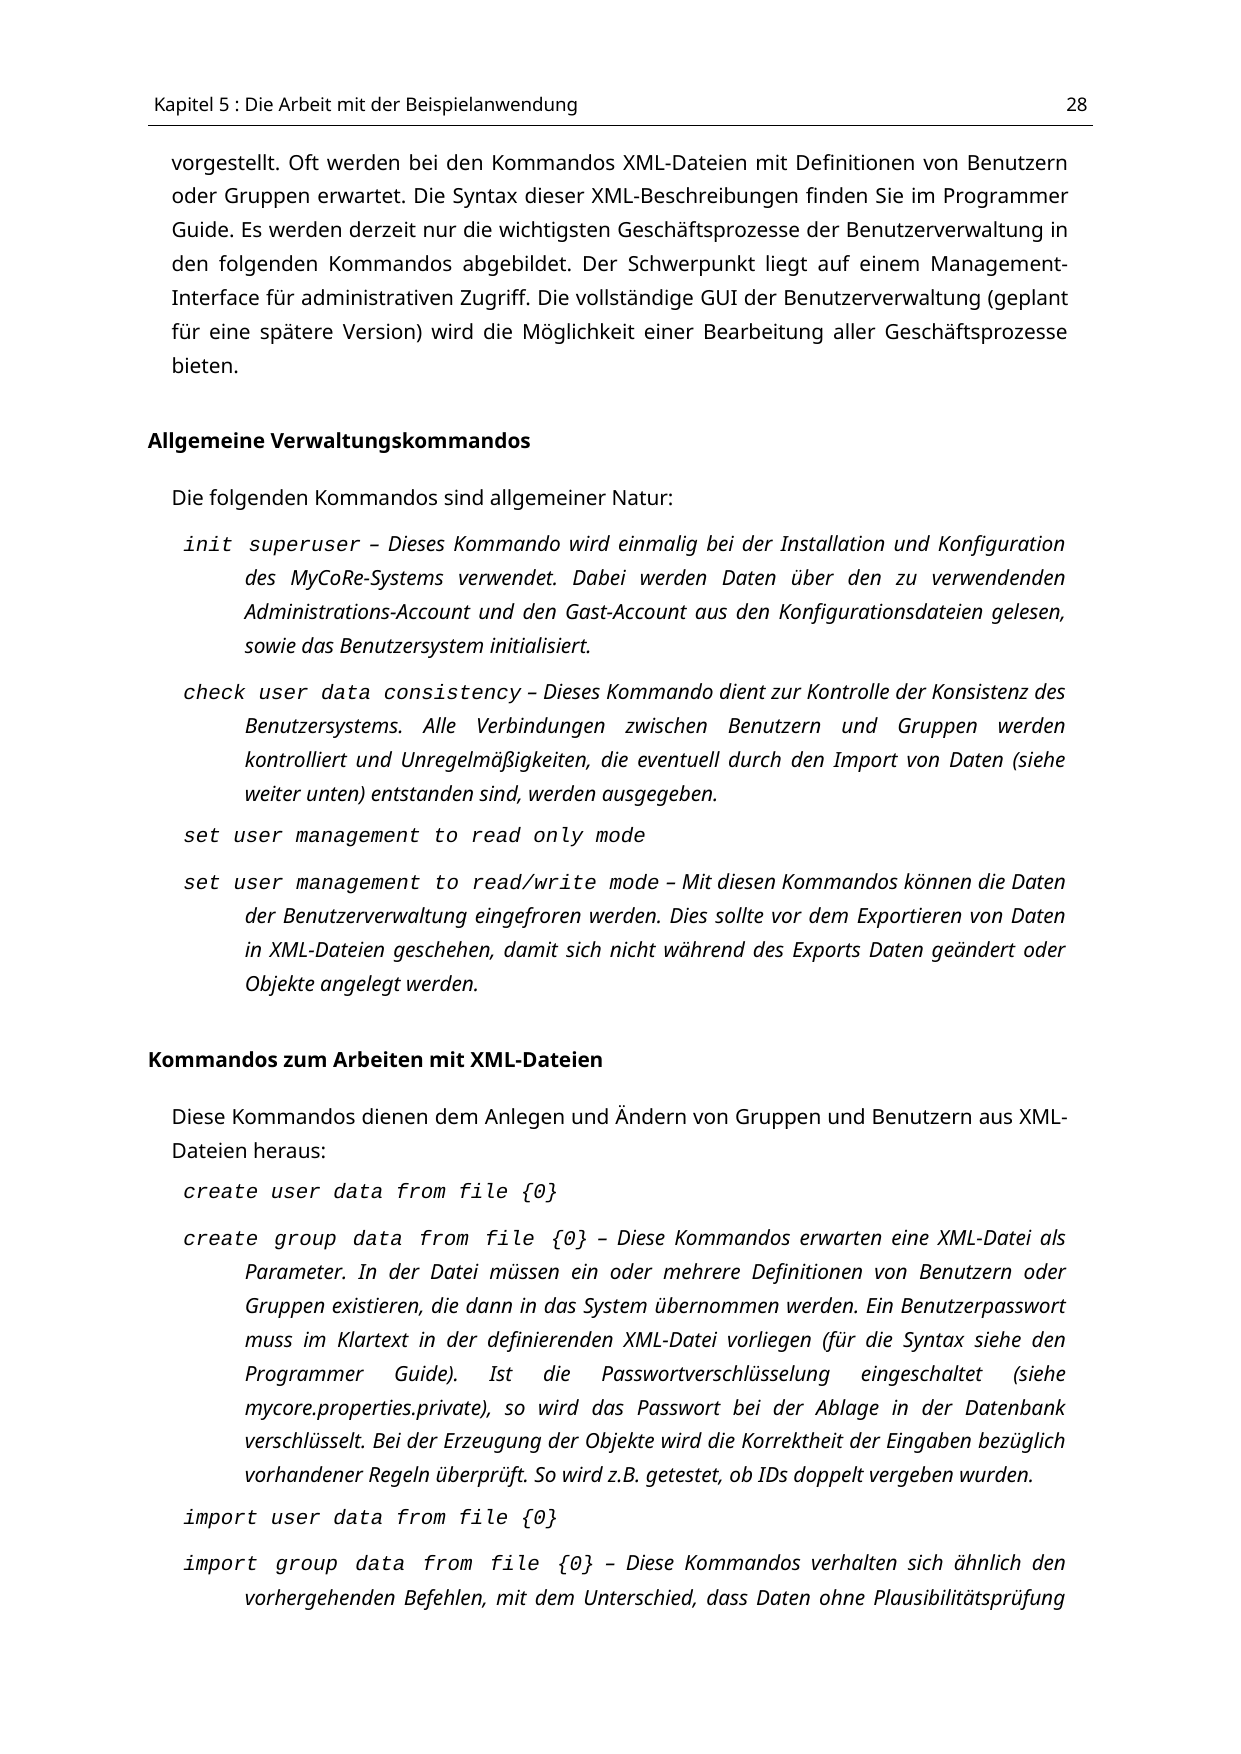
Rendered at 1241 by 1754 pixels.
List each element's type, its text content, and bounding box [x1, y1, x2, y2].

list check user data consistency – Dieses Kommando dient zur Kontrolle der Konsistenz des Benutzersystems. Alle Verbindungen zwischen Benutzern und Gruppen werden kontrolliert und Unregelmäßigkeiten, die eventuell durch den Import von Daten (siehe weiter unten) entstanden sind, werden ausgegeben. [183, 677, 1069, 807]
text vorgestellt. Oft werden bei den Kommandos XML-Dateien mit Definitionen von Benutzern oder Gruppen erwartet. Die Syntax dieser XML-Beschreibungen finden Sie im Programmer Guide. Es werden derzeit nur die wichtigsten Geschäftsprozesse der Benutzerverwaltung in den folgenden Kommandos abgebildet. Der Schwerpunkt liegt auf einem Management-Interface für administrativen Zugriff. Die vollständige GUI der Benutzerverwaltung (geplant für eine spätere Version) wird die Möglichkeit einer Bearbeitung aller Geschäftsprozesse bieten. [171, 148, 1069, 379]
subtitle Kommandos zum Arbeiten mit XML-Dateien [148, 1045, 1092, 1073]
subtitle Allgemeine Verwaltungskommandos [148, 426, 1092, 454]
text Die folgenden Kommandos sind allgemeiner Natur: [171, 483, 1069, 511]
list create user data from file {0} [183, 1182, 1069, 1205]
list create group data from file {0} – Diese Kommandos erwarten eine XML-Datei als Parameter. In der Datei müssen ein oder mehrere Definitionen von Benutzern oder Gruppen existieren, die dann in das System übernommen werden. Ein Benutzerpasswort muss im Klartext in der definierenden XML-Datei vorliegen (für die Syntax siehe den Programmer Guide). Ist die Passwortverschlüsselung eingeschaltet (siehe mycore.properties.private), so wird das Passwort bei der Ablage in der Datenbank verschlüsselt. Bei der Erzeugung der Objekte wird die Korrektheit der Eingaben bezüglich vorhandener Regeln überprüft. So wird z.B. getestet, ob IDs doppelt vergeben wurden. [183, 1223, 1069, 1489]
list set user management to read only mode [183, 825, 1069, 849]
list import user data from file {0} [183, 1507, 1069, 1530]
list init superuser – Dieses Kommando wird einmalig bei der Installation und Konfiguration des MyCoRe-Systems verwendet. Dabei werden Daten über den zu verwendenden Administrations-Account und den Gast-Account aus den Konfigurationsdateien gelesen, sowie das Benutzersystem initialisiert. [183, 529, 1069, 659]
list set user management to read/write mode – Mit diesen Kommandos können die Daten der Benutzerverwaltung eingefroren werden. Dies sollte vor dem Exportieren von Daten in XML-Dateien geschehen, damit sich nicht während des Exports Daten geändert oder Objekte angelegt werden. [183, 867, 1069, 997]
text Diese Kommandos dienen dem Anlegen und Ändern von Gruppen und Benutzern aus XML-Dateien heraus: [171, 1102, 1069, 1164]
list import group data from file {0} – Diese Kommandos verhalten sich ähnlich den vorhergehenden Befehlen, mit dem Unterschied, dass Daten ohne Plausibilitätsprüfung [183, 1548, 1069, 1611]
